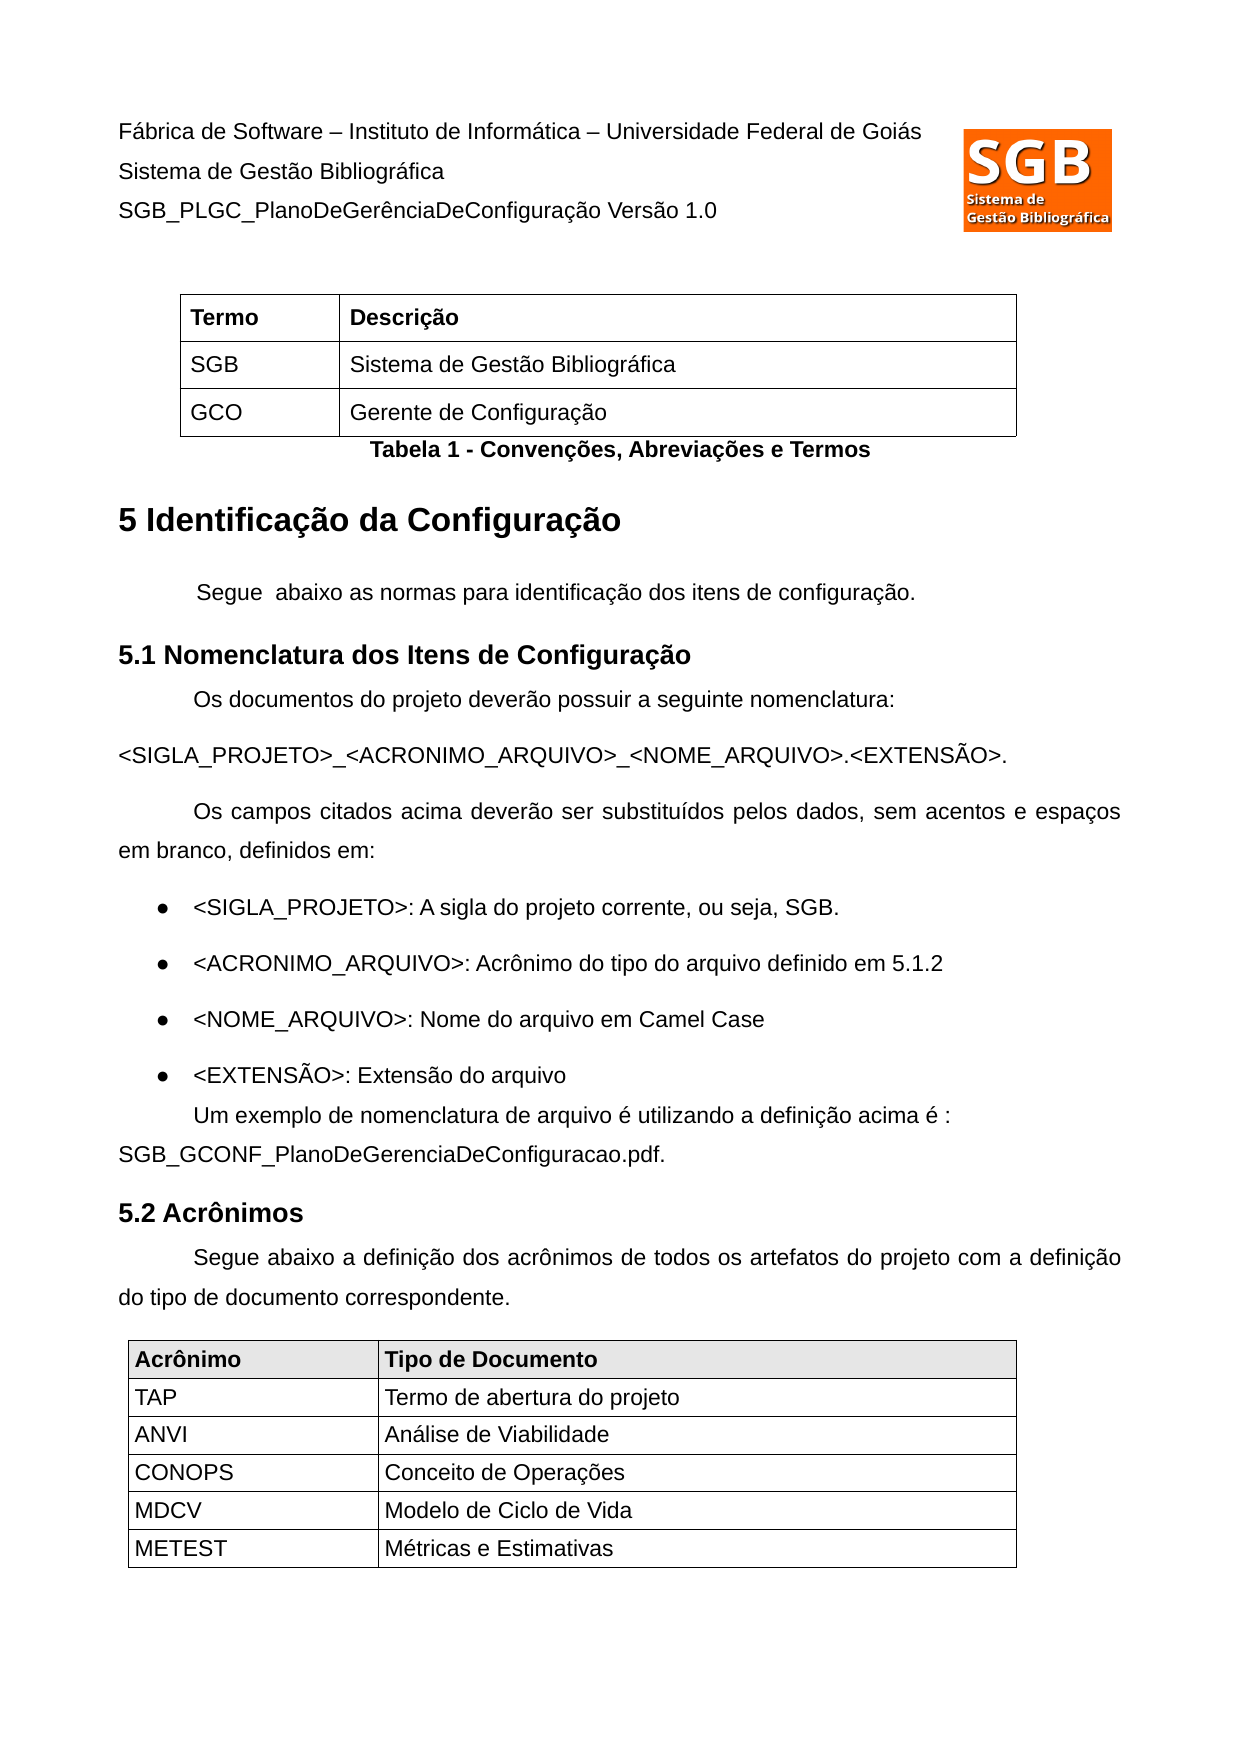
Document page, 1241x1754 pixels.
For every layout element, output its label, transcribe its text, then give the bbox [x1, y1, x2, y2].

text Tabela 1 - Convenções, Abreviações e Termos [118, 436, 1122, 462]
text Os campos citados acima deverão ser substituídos pelos dados, sem acentos e espaços em branco, definidos em: [118, 798, 1122, 864]
table_header Acrônimo [129, 1341, 378, 1378]
text Segue abaixo a definição dos acrônimos de todos os artefatos do projeto com a definição do tipo de documento correspondente. [118, 1244, 1122, 1310]
list <ACRONIMO_ARQUIVO>: Acrônimo do tipo do arquivo definido em 5.1.2 [156, 950, 1122, 976]
text Um exemplo de nomenclatura de arquivo é utilizando a definição acima é : SGB_GCONF_PlanoDeGerenciaDeConfiguracao.pdf. [118, 1102, 1122, 1167]
subtitle 5 Identificação da Configuração [118, 500, 1122, 538]
table_header Descrição [340, 295, 1016, 341]
subtitle Segue abaixo as normas para identificação dos itens de configuração. [118, 578, 1122, 605]
table_cell Sistema de Gestão Bibliográfica [340, 342, 1016, 388]
table_cell Termo de abertura do projeto [379, 1379, 1016, 1416]
table_cell Modelo de Ciclo de Vida [379, 1492, 1016, 1529]
subtitle 5.2 Acrônimos [118, 1197, 1122, 1228]
table_cell METEST [129, 1530, 378, 1567]
table_cell ANVI [129, 1417, 378, 1453]
table_header Tipo de Documento [379, 1341, 1016, 1378]
table_cell GCO [181, 389, 339, 436]
list <EXTENSÃO>: Extensão do arquivo [156, 1062, 1122, 1088]
table_cell SGB [181, 342, 339, 388]
list <NOME_ARQUIVO>: Nome do arquivo em Camel Case [156, 1006, 1122, 1032]
text <SIGLA_PROJETO>_<ACRONIMO_ARQUIVO>_<NOME_ARQUIVO>.<EXTENSÃO>. [118, 742, 1122, 768]
table_cell Métricas e Estimativas [379, 1530, 1016, 1567]
subtitle 5.1 Nomenclatura dos Itens de Configuração [118, 639, 1122, 670]
list <SIGLA_PROJETO>: A sigla do projeto corrente, ou seja, SGB. [156, 894, 1122, 920]
table_cell Gerente de Configuração [340, 389, 1016, 436]
text Os documentos do projeto deverão possuir a seguinte nomenclatura: [118, 686, 1122, 712]
table_header Termo [181, 295, 339, 341]
table_cell CONOPS [129, 1455, 378, 1491]
table_cell Conceito de Operações [379, 1455, 1016, 1491]
table_cell Análise de Viabilidade [379, 1417, 1016, 1453]
picture [963, 129, 1112, 232]
table_cell MDCV [129, 1492, 378, 1529]
table_cell TAP [129, 1379, 378, 1416]
